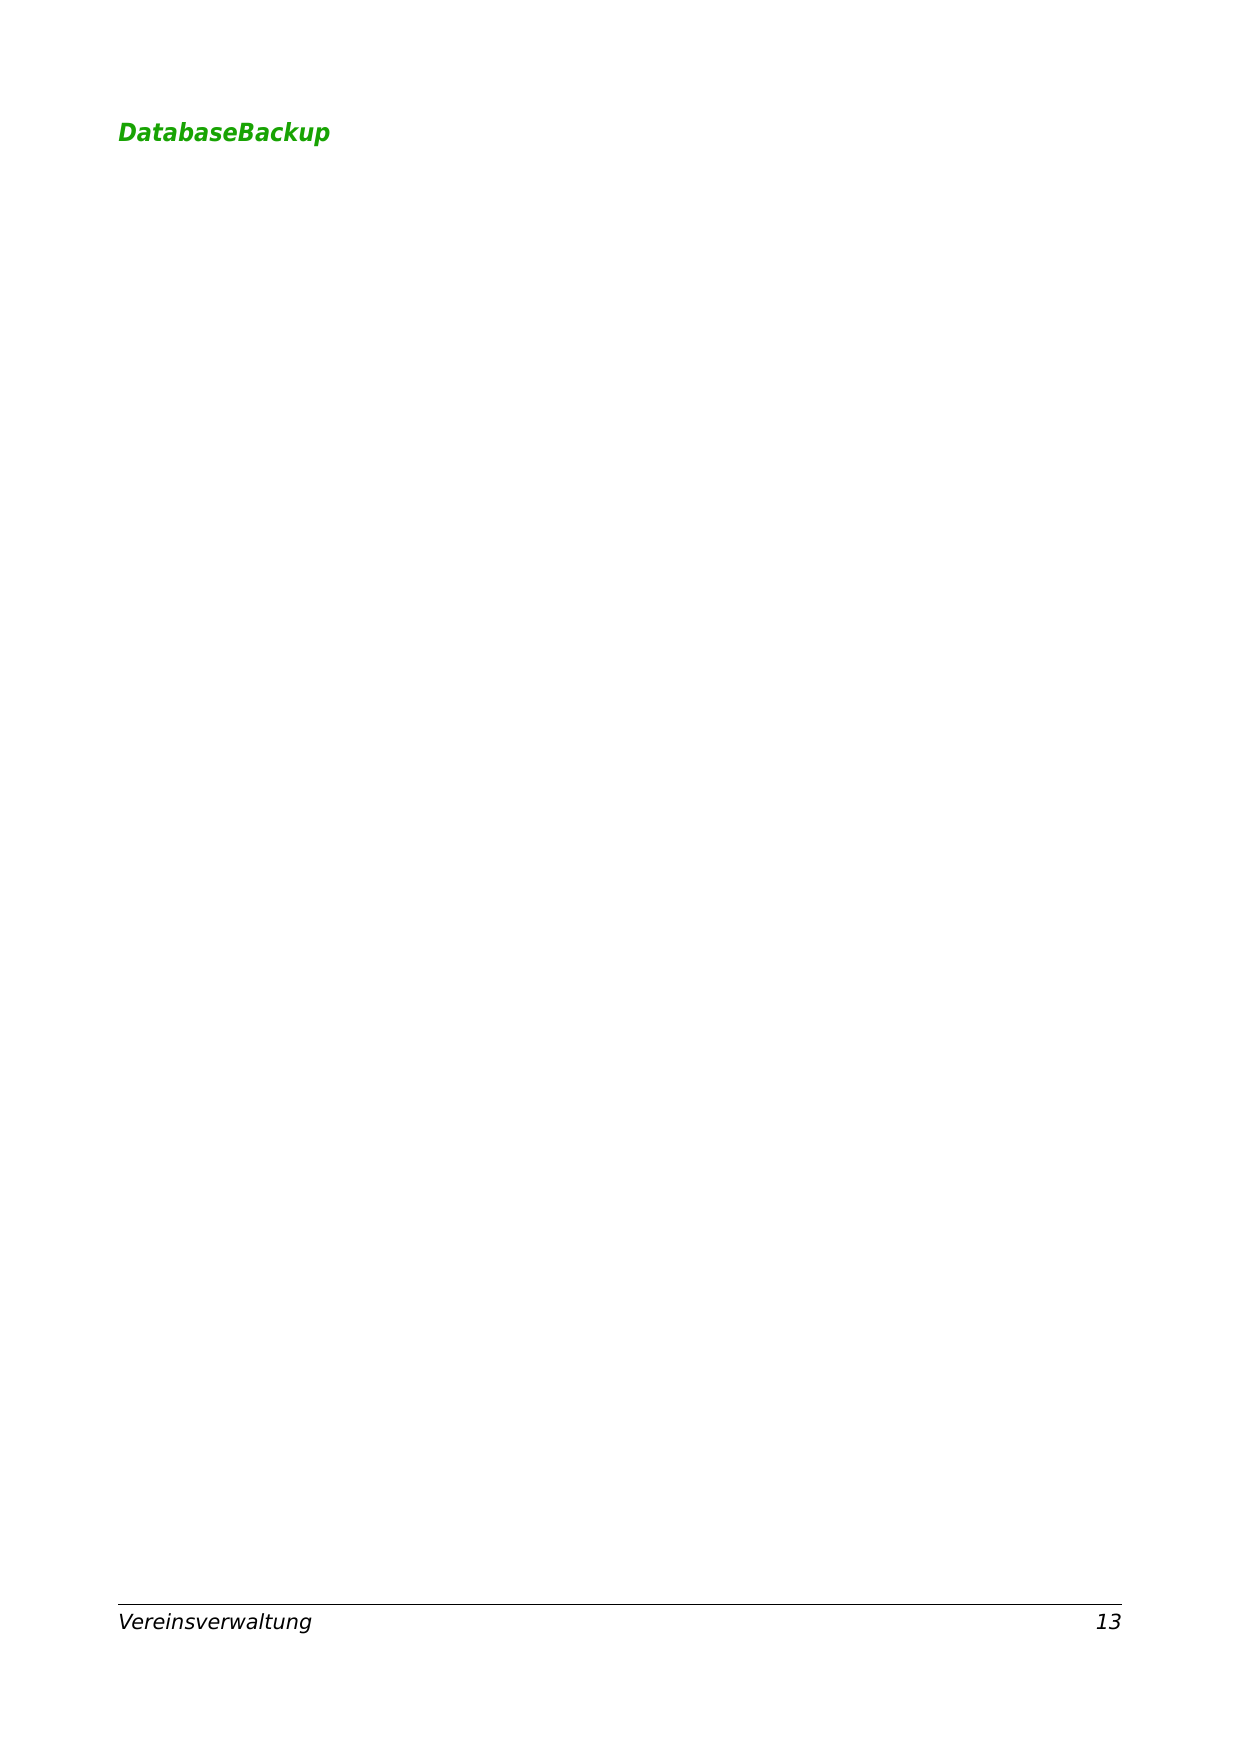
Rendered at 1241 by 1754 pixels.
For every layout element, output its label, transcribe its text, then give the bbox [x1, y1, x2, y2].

subtitle DatabaseBackup [118, 118, 1122, 147]
